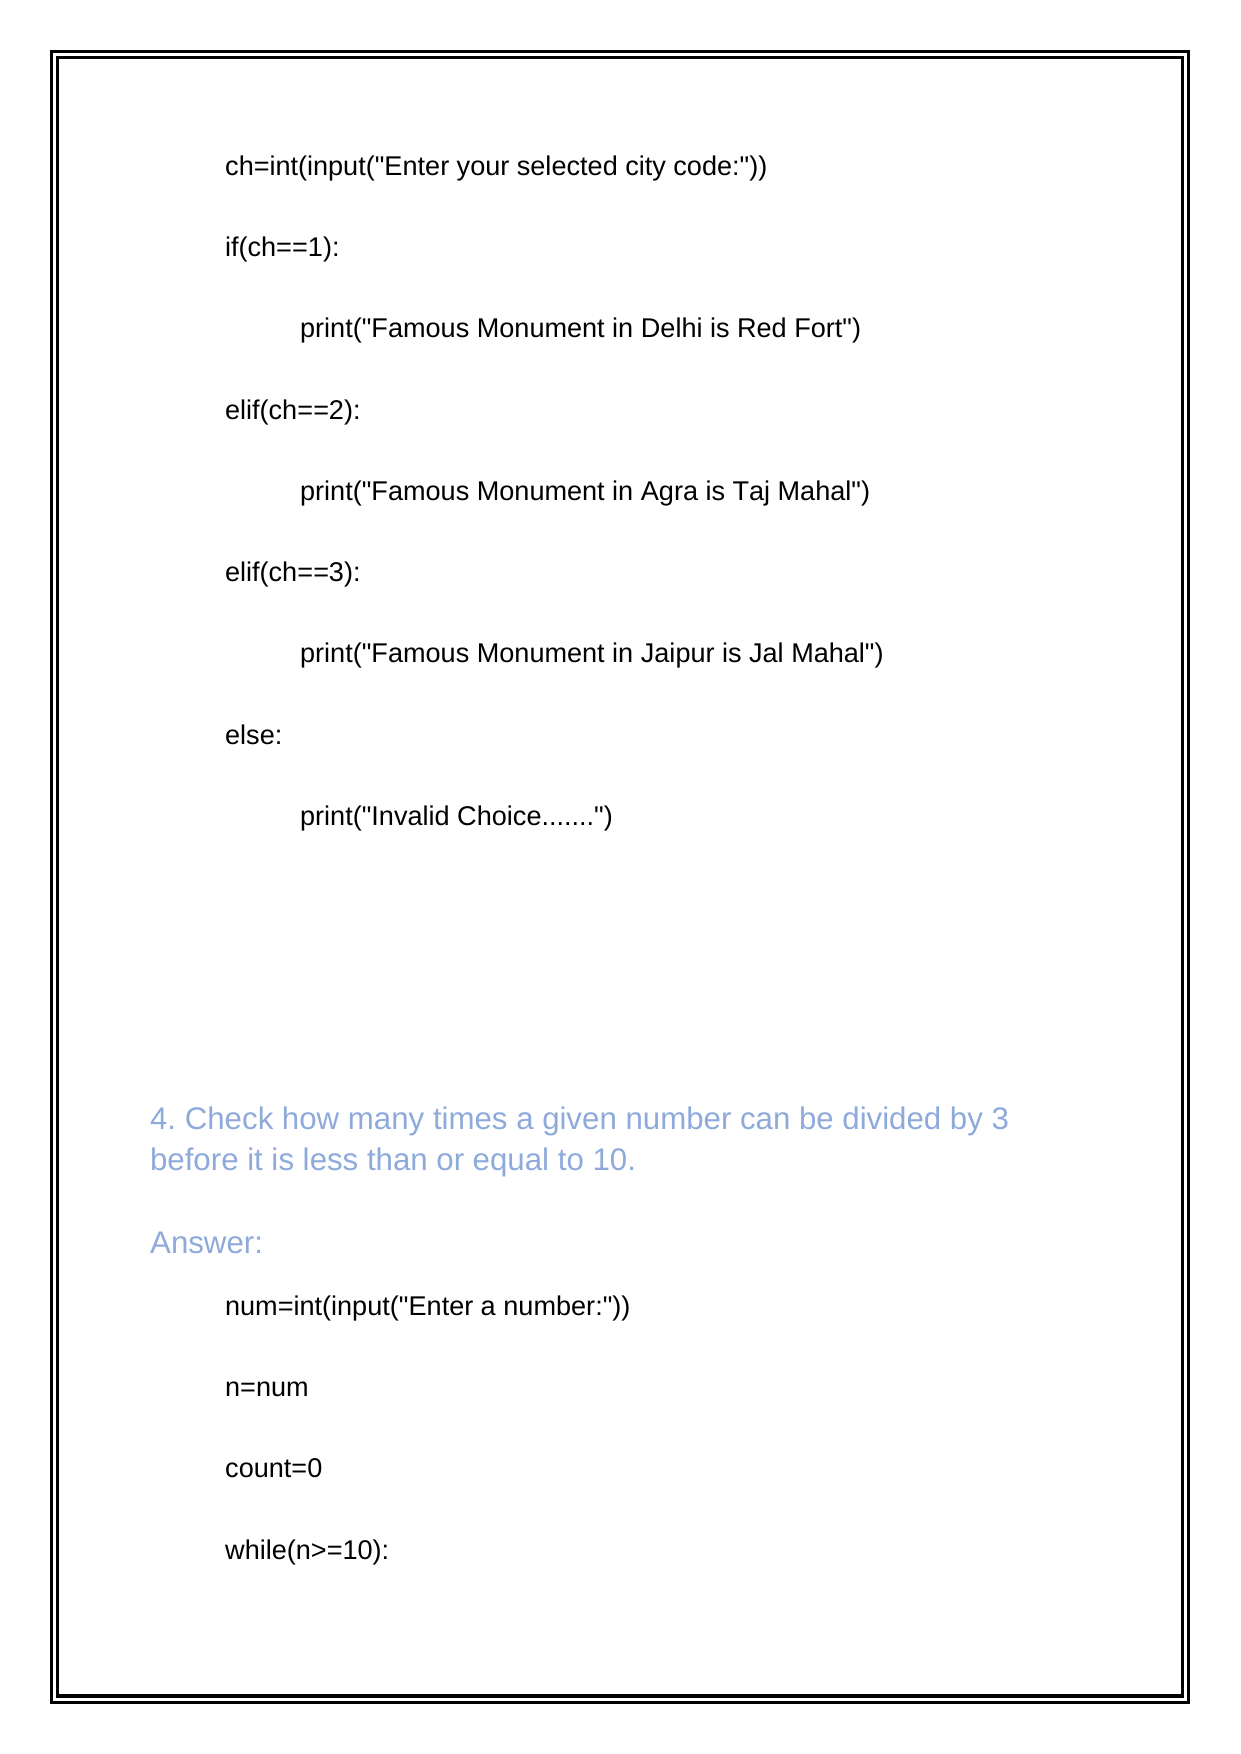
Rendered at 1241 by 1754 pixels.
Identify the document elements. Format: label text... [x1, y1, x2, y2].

text ch=int(input("Enter your selected city code:")) [225, 150, 1090, 181]
text print("Famous Monument in Delhi is Red Fort") [225, 312, 1090, 344]
text print("Invalid Choice.......") [225, 800, 1090, 831]
text count=0 [225, 1452, 1090, 1484]
text Answer: [150, 1224, 1090, 1260]
text elif(ch==3): [225, 556, 1090, 587]
text 4. Check how many times a given number can be divided by 3 before it is less than or equal to 10. [150, 1100, 1090, 1177]
text print("Famous Monument in Jaipur is Jal Mahal") [225, 637, 1090, 669]
text num=int(input("Enter a number:")) [225, 1290, 1090, 1321]
text n=num [225, 1371, 1090, 1402]
text if(ch==1): [225, 231, 1090, 262]
text elif(ch==2): [225, 394, 1090, 425]
text while(n>=10): [225, 1534, 1090, 1565]
text print("Famous Monument in Agra is Taj Mahal") [225, 475, 1090, 506]
text else: [225, 719, 1090, 750]
